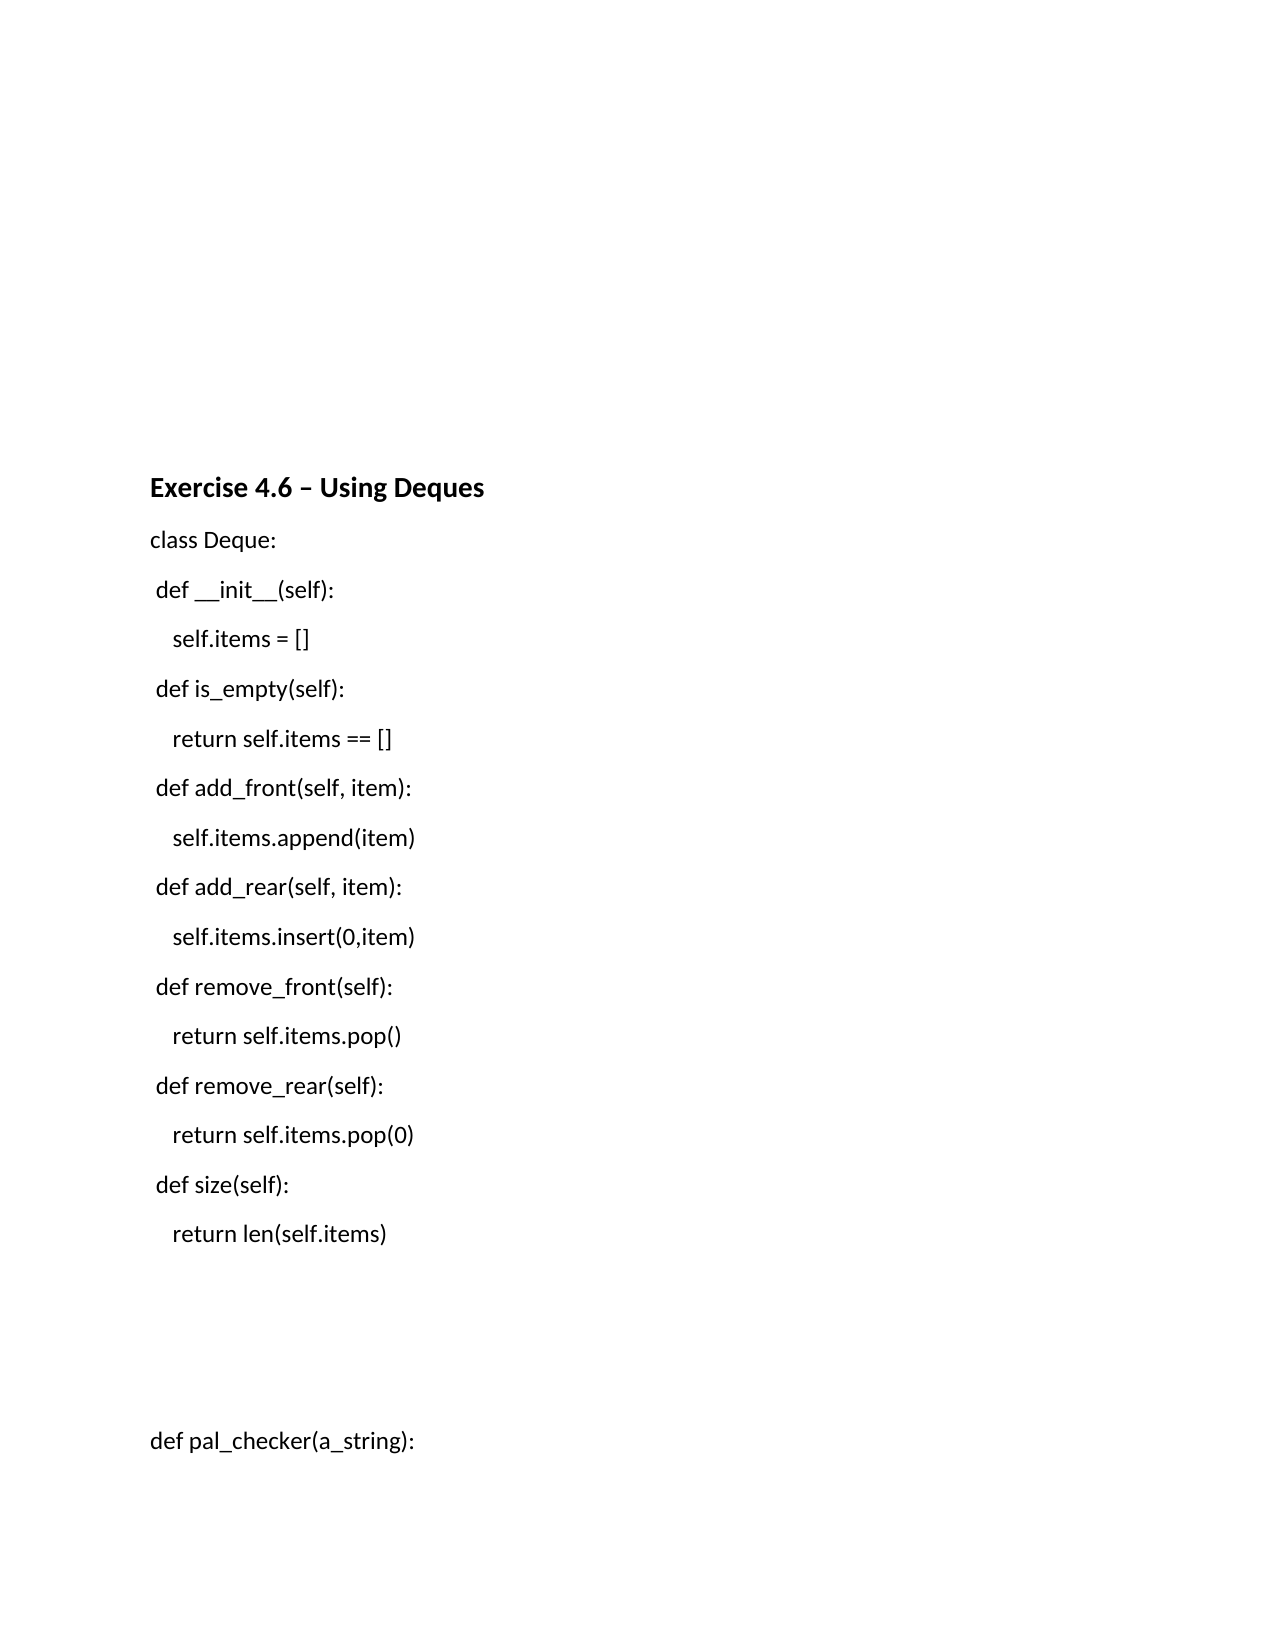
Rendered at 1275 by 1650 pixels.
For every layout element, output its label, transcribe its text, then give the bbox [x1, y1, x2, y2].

text Exercise 4.6 – Using Deques [150, 469, 1125, 505]
text def remove_front(self): [150, 971, 1125, 1001]
text return self.items.pop() [150, 1020, 1125, 1051]
text def add_front(self, item): [150, 772, 1125, 803]
text def size(self): [150, 1169, 1125, 1199]
text return self.items == [] [150, 723, 1125, 753]
text def is_empty(self): [150, 673, 1125, 704]
text class Deque: [150, 524, 1125, 555]
text self.items.append(item) [150, 822, 1125, 852]
text self.items = [] [150, 623, 1125, 654]
text def add_rear(self, item): [150, 871, 1125, 902]
text self.items.insert(0,item) [150, 921, 1125, 952]
text def remove_rear(self): [150, 1070, 1125, 1100]
text return len(self.items) [150, 1218, 1125, 1249]
text def __init__(self): [150, 574, 1125, 604]
text return self.items.pop(0) [150, 1119, 1125, 1150]
text def pal_checker(a_string): [150, 1425, 1125, 1456]
